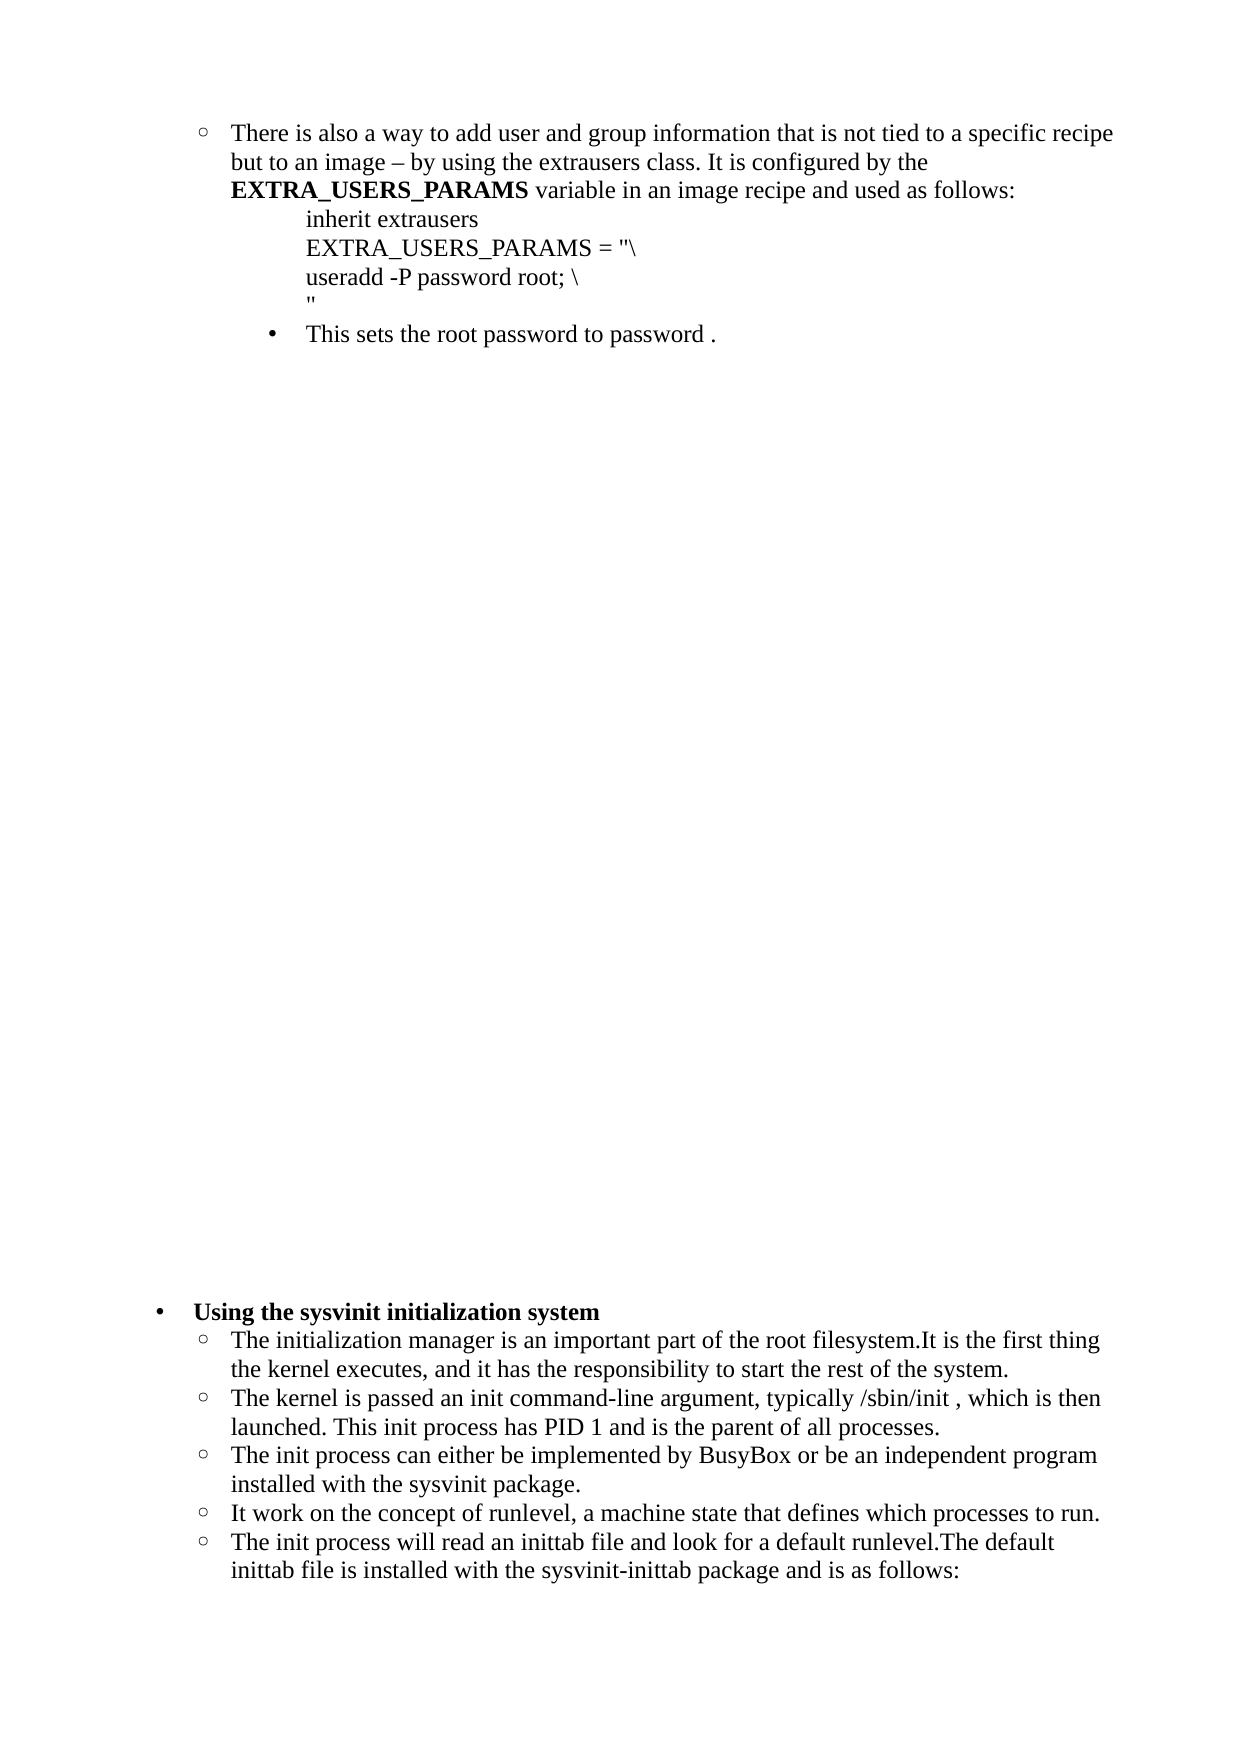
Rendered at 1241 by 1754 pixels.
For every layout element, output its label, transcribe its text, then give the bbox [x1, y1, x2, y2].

list Using the sysvinit initialization system [156, 1297, 1122, 1326]
list EXTRA_USERS_PARAMS = "\ [268, 233, 1122, 262]
list The kernel is passed an init command-line argument, typically /sbin/init , which is then launched. This init process has PID 1 and is the parent of all processes. [193, 1383, 1122, 1441]
list It work on the concept of runlevel, a machine state that defines which processes to run. [193, 1498, 1122, 1527]
list useradd -P password root; \ [268, 262, 1122, 291]
list " [268, 291, 1122, 319]
list The init process can either be implemented by BusyBox or be an independent program installed with the sysvinit package. [193, 1441, 1122, 1498]
list inherit extrausers [268, 204, 1122, 233]
list This sets the root password to password . [268, 319, 1122, 348]
list The init process will read an inittab file and look for a default runlevel.The default inittab file is installed with the sysvinit-inittab package and is as follows: [193, 1527, 1122, 1584]
list There is also a way to add user and group information that is not tied to a specific recipe but to an image – by using the extrausers class. It is configured by the EXTRA_USERS_PARAMS variable in an image recipe and used as follows: [193, 118, 1122, 204]
list The initialization manager is an important part of the root filesystem.It is the first thing the kernel executes, and it has the responsibility to start the rest of the system. [193, 1326, 1122, 1383]
